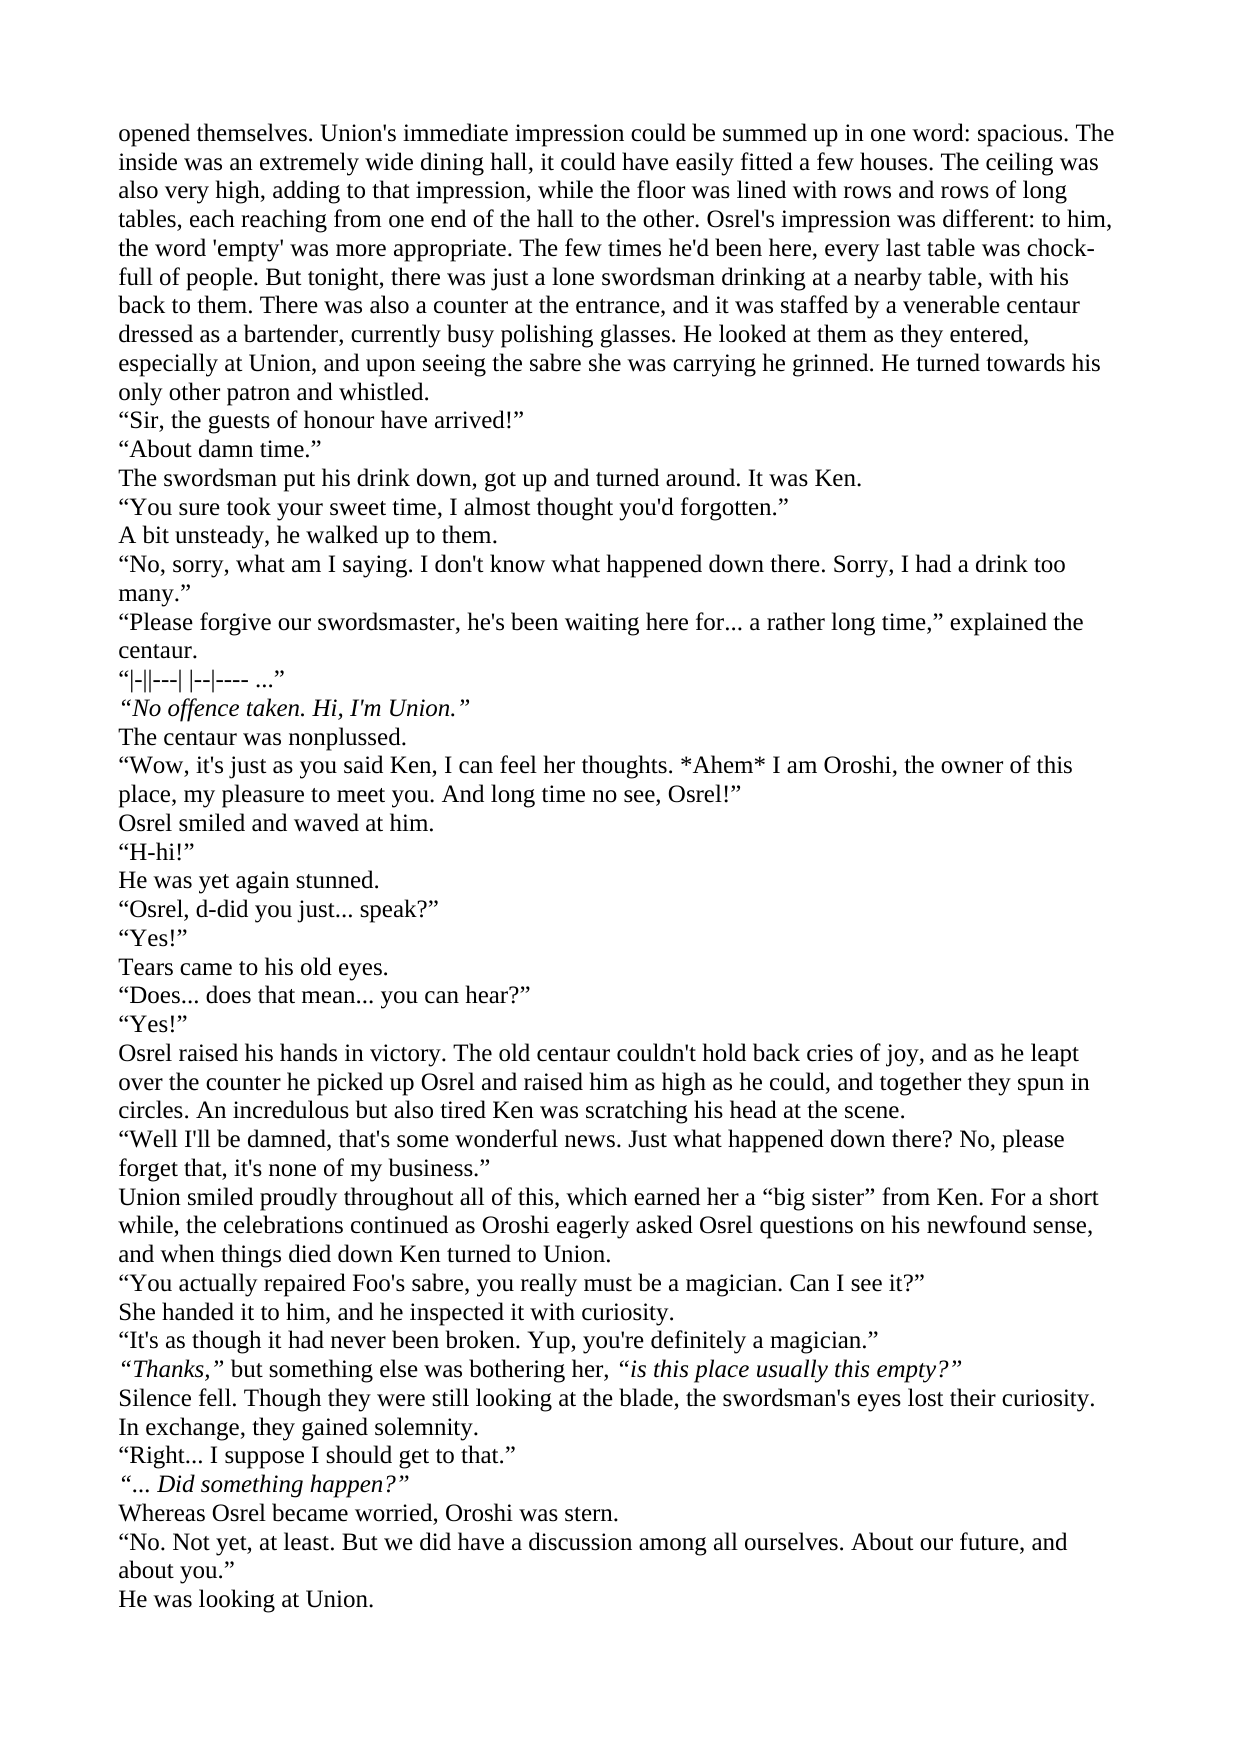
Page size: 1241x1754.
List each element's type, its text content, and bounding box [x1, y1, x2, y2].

text “Wow, it's just as you said Ken, I can feel her thoughts. *Ahem* I am Oroshi, the owner of this place, my pleasure to meet you. And long time no see, Osrel!” [118, 751, 1122, 808]
text opened themselves. Union's immediate impression could be summed up in one word: spacious. The inside was an extremely wide dining hall, it could have easily fitted a few houses. The ceiling was also very high, adding to that impression, while the floor was lined with rows and rows of long tables, each reaching from one end of the hall to the other. Osrel's impression was different: to him, the word 'empty' was more appropriate. The few times he'd been here, every last table was chock-full of people. But tonight, there was just a lone swordsman drinking at a nearby table, with his back to them. There was also a counter at the entrance, and it was staffed by a venerable centaur dressed as a bartender, currently busy polishing glasses. He looked at them as they entered, especially at Union, and upon seeing the sabre she was carrying he grinned. He turned towards his only other patron and whistled. [118, 118, 1122, 406]
text “Right... I suppose I should get to that.” [118, 1441, 1122, 1469]
text Silence fell. Though they were still looking at the blade, the swordsman's eyes lost their curiosity. In exchange, they gained solemnity. [118, 1383, 1122, 1441]
text Osrel raised his hands in victory. The old centaur couldn't hold back cries of joy, and as he leapt over the counter he picked up Osrel and raised him as high as he could, and together they spun in circles. An incredulous but also tired Ken was scratching his head at the scene. [118, 1038, 1122, 1124]
text Tears came to his old eyes. [118, 952, 1122, 981]
text “You sure took your sweet time, I almost thought you'd forgotten.” [118, 492, 1122, 521]
text “No. Not yet, at least. But we did have a discussion among all ourselves. About our future, and about you.” [118, 1527, 1122, 1584]
text “Please forgive our swordsmaster, he's been waiting here for... a rather long time,” explained the centaur. [118, 607, 1122, 664]
text The centaur was nonplussed. [118, 722, 1122, 751]
text Union smiled proudly throughout all of this, which earned her a “big sister” from Ken. For a short while, the celebrations continued as Oroshi eagerly asked Osrel questions on his newfound sense, and when things died down Ken turned to Union. [118, 1182, 1122, 1268]
text “Thanks,” but something else was bothering her, “is this place usually this empty?” [118, 1354, 1122, 1383]
text “Osrel, d-did you just... speak?” [118, 894, 1122, 923]
text “You actually repaired Foo's sabre, you really must be a magician. Can I see it?” [118, 1268, 1122, 1297]
text Osrel smiled and waved at him. [118, 808, 1122, 837]
text Whereas Osrel became worried, Oroshi was stern. [118, 1498, 1122, 1527]
text “Well I'll be damned, that's some wonderful news. Just what happened down there? No, please forget that, it's none of my business.” [118, 1124, 1122, 1182]
text “No, sorry, what am I saying. I don't know what happened down there. Sorry, I had a drink too many.” [118, 549, 1122, 607]
text “Does... does that mean... you can hear?” [118, 981, 1122, 1009]
text He was looking at Union. [118, 1584, 1122, 1613]
text “Sir, the guests of honour have arrived!” [118, 406, 1122, 434]
text “No offence taken. Hi, I'm Union.” [118, 693, 1122, 722]
text “H-hi!” [118, 837, 1122, 866]
text He was yet again stunned. [118, 866, 1122, 894]
text The swordsman put his drink down, got up and turned around. It was Ken. [118, 463, 1122, 492]
text “... Did something happen?” [118, 1469, 1122, 1498]
text “Yes!” [118, 923, 1122, 952]
text “Yes!” [118, 1009, 1122, 1038]
text “About damn time.” [118, 434, 1122, 463]
text A bit unsteady, he walked up to them. [118, 521, 1122, 549]
text “It's as though it had never been broken. Yup, you're definitely a magician.” [118, 1326, 1122, 1354]
text “|-||---| |--|---- ...” [118, 664, 1122, 693]
text She handed it to him, and he inspected it with curiosity. [118, 1297, 1122, 1326]
